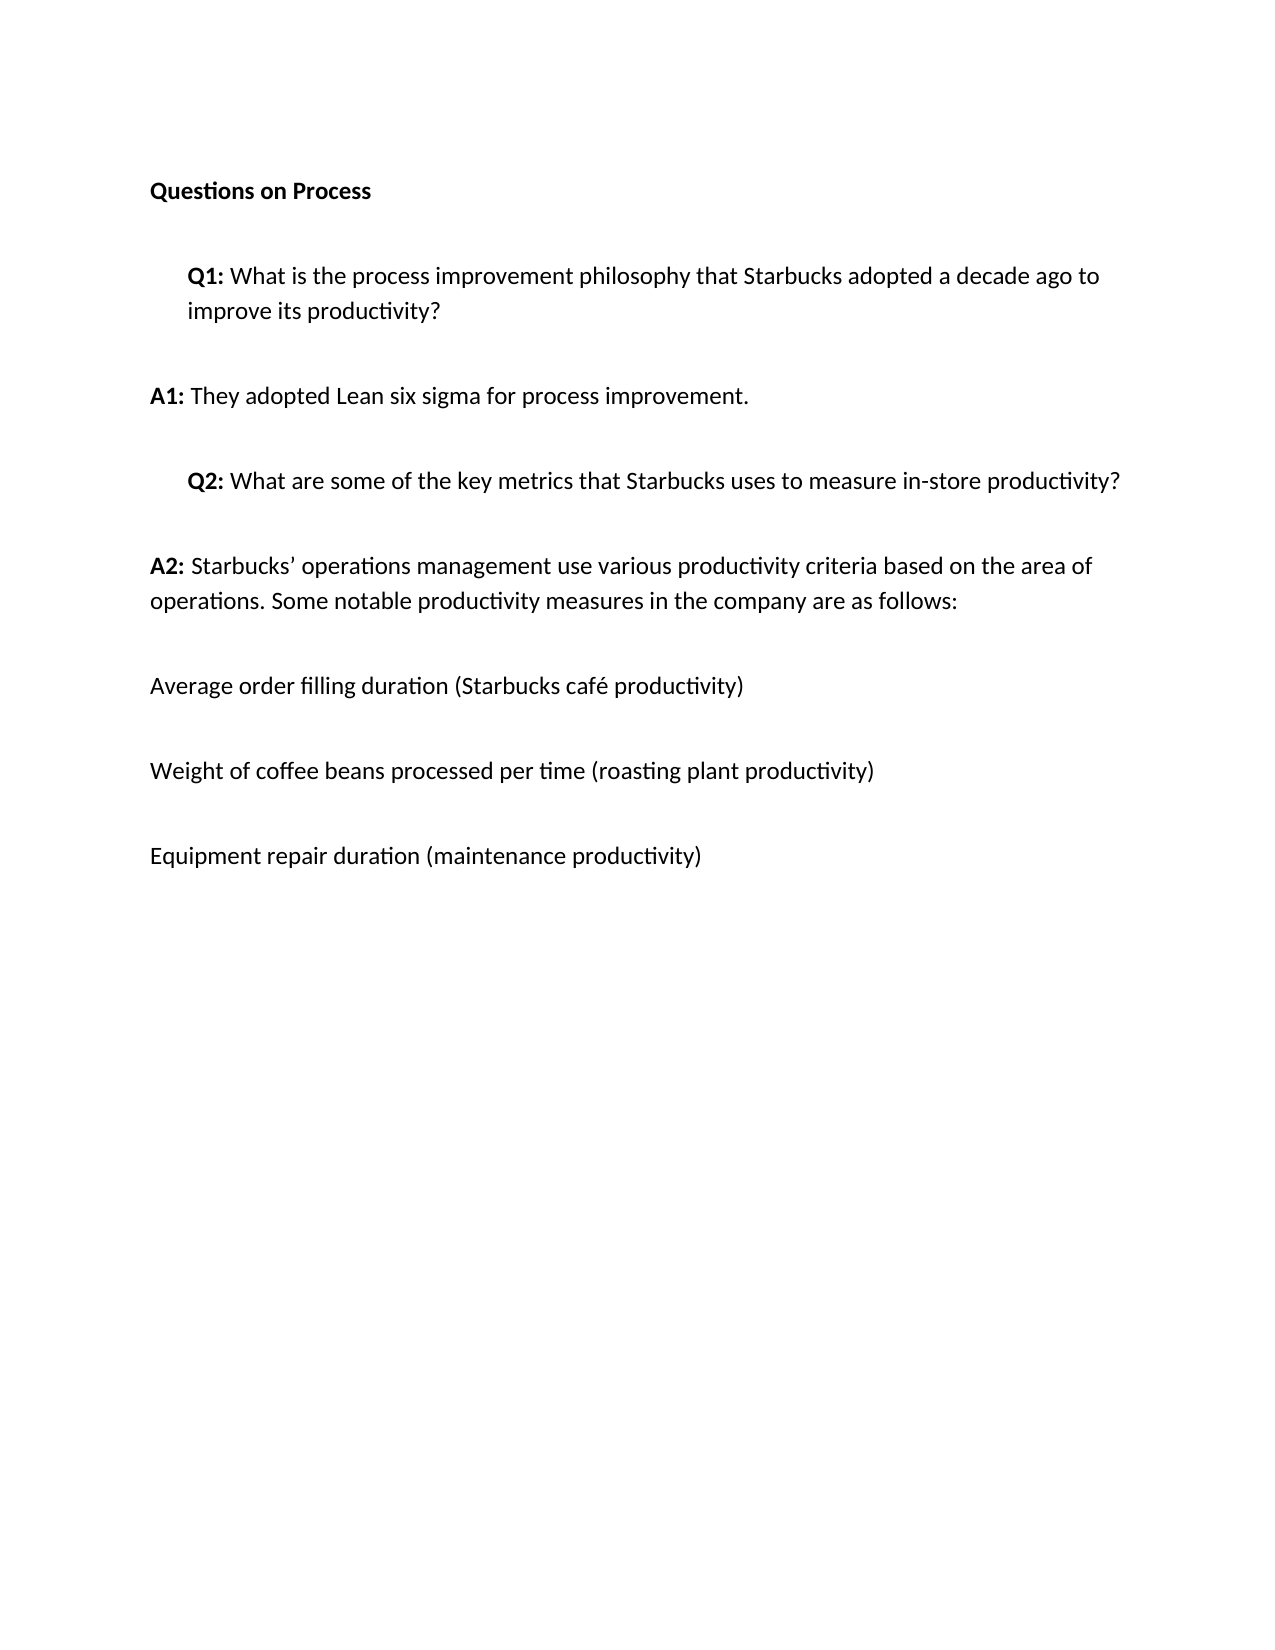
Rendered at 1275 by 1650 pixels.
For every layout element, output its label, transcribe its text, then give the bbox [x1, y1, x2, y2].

text A2: Starbucks’ operations management use various productivity criteria based on the area of operations. Some notable productivity measures in the company are as follows: [150, 550, 1125, 616]
text Average order filling duration (Starbucks café productivity) [150, 670, 1125, 701]
text Questions on Process [150, 175, 1125, 206]
text Weight of coffee beans processed per time (roasting plant productivity) [150, 755, 1125, 786]
text Equipment repair duration (maintenance productivity) [150, 840, 1125, 871]
text A1: They adopted Lean six sigma for process improvement. [150, 380, 1125, 411]
text Q2: What are some of the key metrics that Starbucks uses to measure in-store productivity? [187, 465, 1125, 496]
text Q1: What is the process improvement philosophy that Starbucks adopted a decade ago to improve its productivity? [187, 260, 1125, 326]
